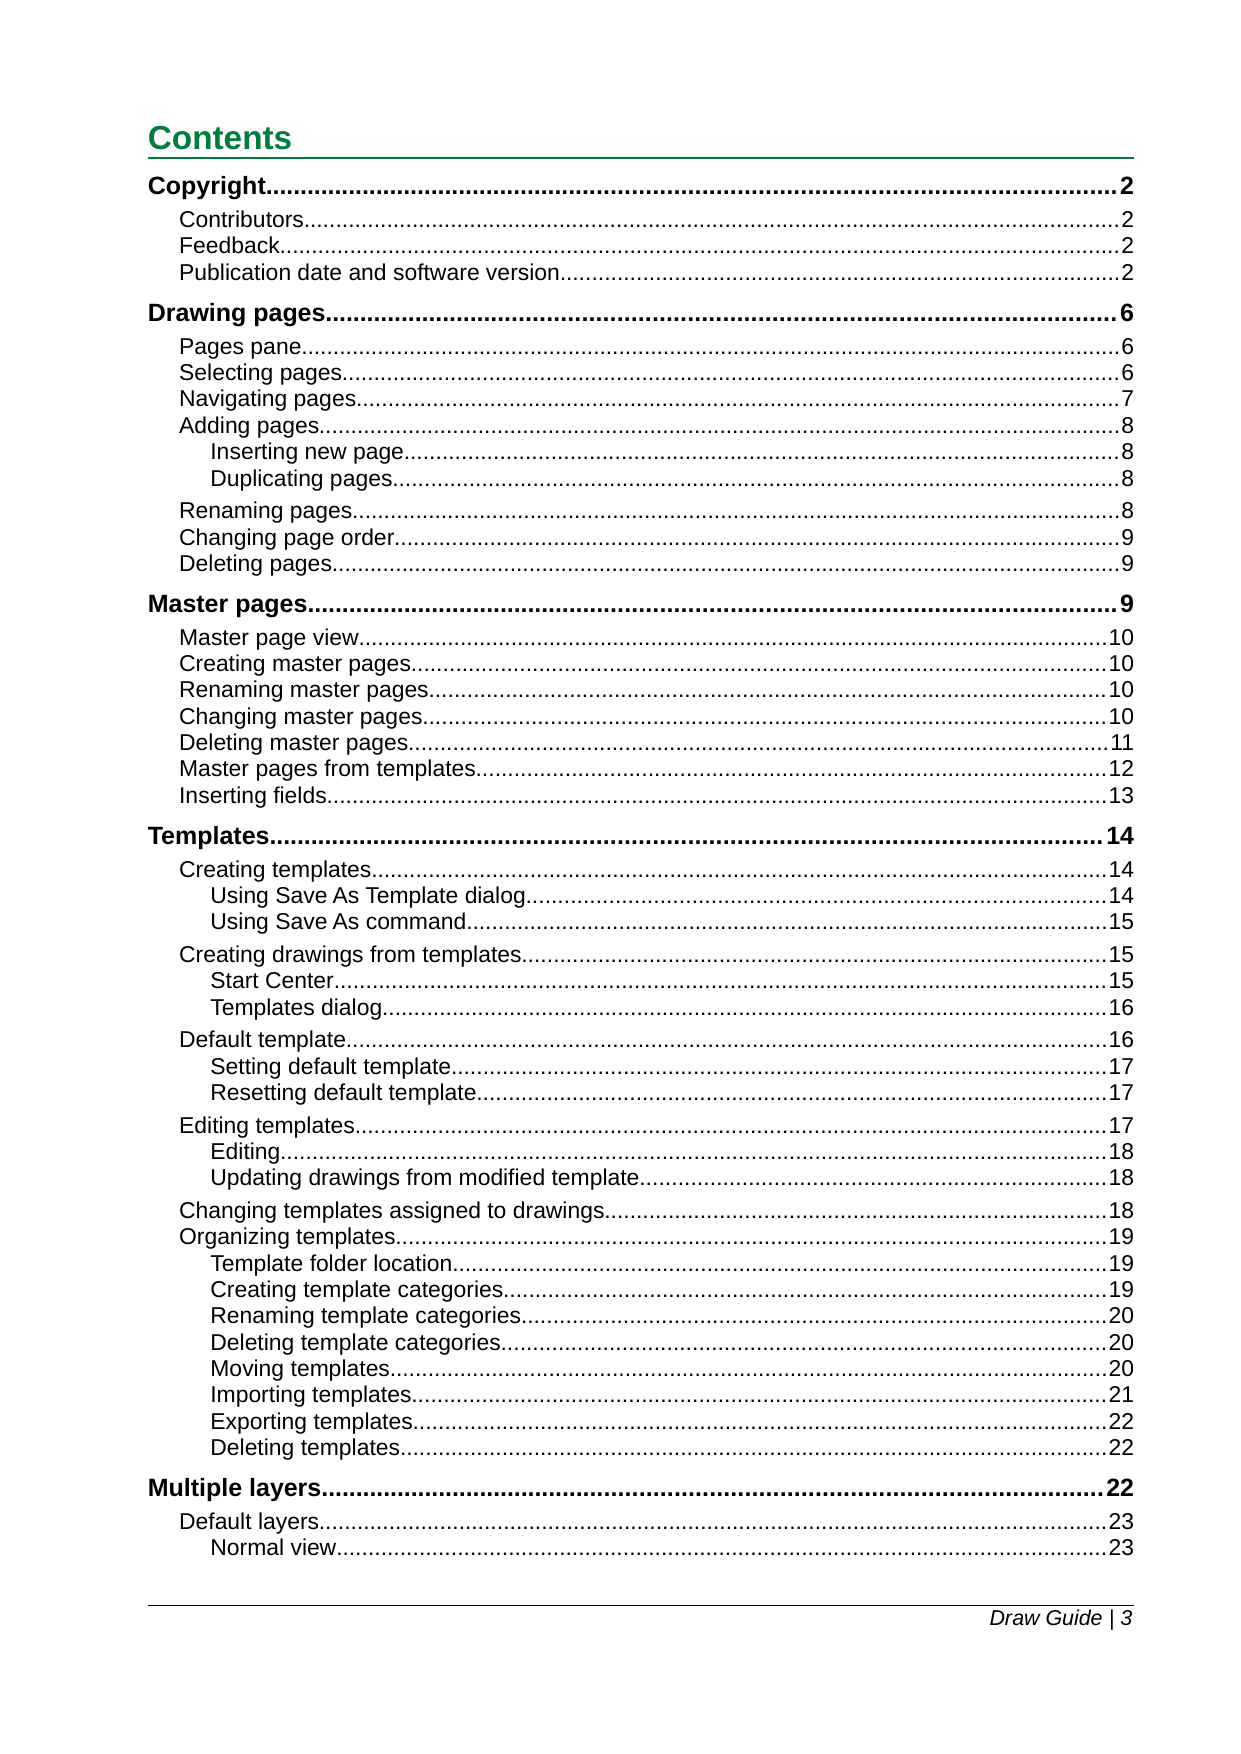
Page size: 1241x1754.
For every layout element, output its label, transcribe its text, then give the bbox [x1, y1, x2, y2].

text Pages pane 6 [179, 333, 1134, 359]
text Master page view 10 [179, 624, 1134, 650]
text Templates 14 [148, 821, 1134, 849]
text Inserting fields 13 [179, 782, 1134, 808]
text Using Save As Template dialog 14 [210, 882, 1134, 908]
text Template folder location 19 [210, 1249, 1134, 1276]
text Templates dialog 16 [210, 994, 1134, 1020]
text Normal view 23 [210, 1534, 1134, 1561]
text Deleting template categories 20 [210, 1329, 1134, 1355]
text Changing templates assigned to drawings 18 [179, 1197, 1134, 1223]
text Resetting default template 17 [210, 1079, 1134, 1105]
text Changing page order 9 [179, 523, 1134, 550]
text Duplicating pages 8 [210, 464, 1134, 491]
text Start Center 15 [210, 967, 1134, 994]
text Setting default template 17 [210, 1053, 1134, 1079]
text Master pages from templates 12 [179, 755, 1134, 782]
text Selecting pages 6 [179, 359, 1134, 385]
text Deleting pages 9 [179, 550, 1134, 576]
text Default template 16 [179, 1026, 1134, 1053]
text Editing 18 [210, 1138, 1134, 1164]
text Copyright 2 [148, 171, 1134, 200]
subtitle Contents [148, 118, 1134, 157]
text Using Save As command 15 [210, 908, 1134, 935]
text Editing templates 17 [179, 1112, 1134, 1138]
text Contributors 2 [179, 206, 1134, 232]
text Organizing templates 19 [179, 1223, 1134, 1249]
text Master pages 9 [148, 589, 1134, 617]
text Renaming master pages 10 [179, 676, 1134, 703]
text Default layers 23 [179, 1508, 1134, 1534]
text Changing master pages 10 [179, 703, 1134, 729]
text Renaming pages 8 [179, 497, 1134, 523]
text Inserting new page 8 [210, 438, 1134, 464]
text Importing templates 21 [210, 1381, 1134, 1408]
text Adding pages 8 [179, 412, 1134, 438]
text Updating drawings from modified template 18 [210, 1164, 1134, 1191]
text Creating templates 14 [179, 856, 1134, 882]
text Creating drawings from templates 15 [179, 941, 1134, 967]
text Exporting templates 22 [210, 1408, 1134, 1434]
text Deleting templates 22 [210, 1434, 1134, 1460]
text Renaming template categories 20 [210, 1302, 1134, 1329]
text Feedback 2 [179, 232, 1134, 259]
text Creating master pages 10 [179, 650, 1134, 676]
text Navigating pages 7 [179, 385, 1134, 412]
text Creating template categories 19 [210, 1276, 1134, 1302]
text Deleting master pages 11 [179, 729, 1134, 755]
text Drawing pages 6 [148, 298, 1134, 326]
text Publication date and software version 2 [179, 259, 1134, 285]
text Multiple layers 22 [148, 1473, 1134, 1502]
text Moving templates 20 [210, 1355, 1134, 1381]
